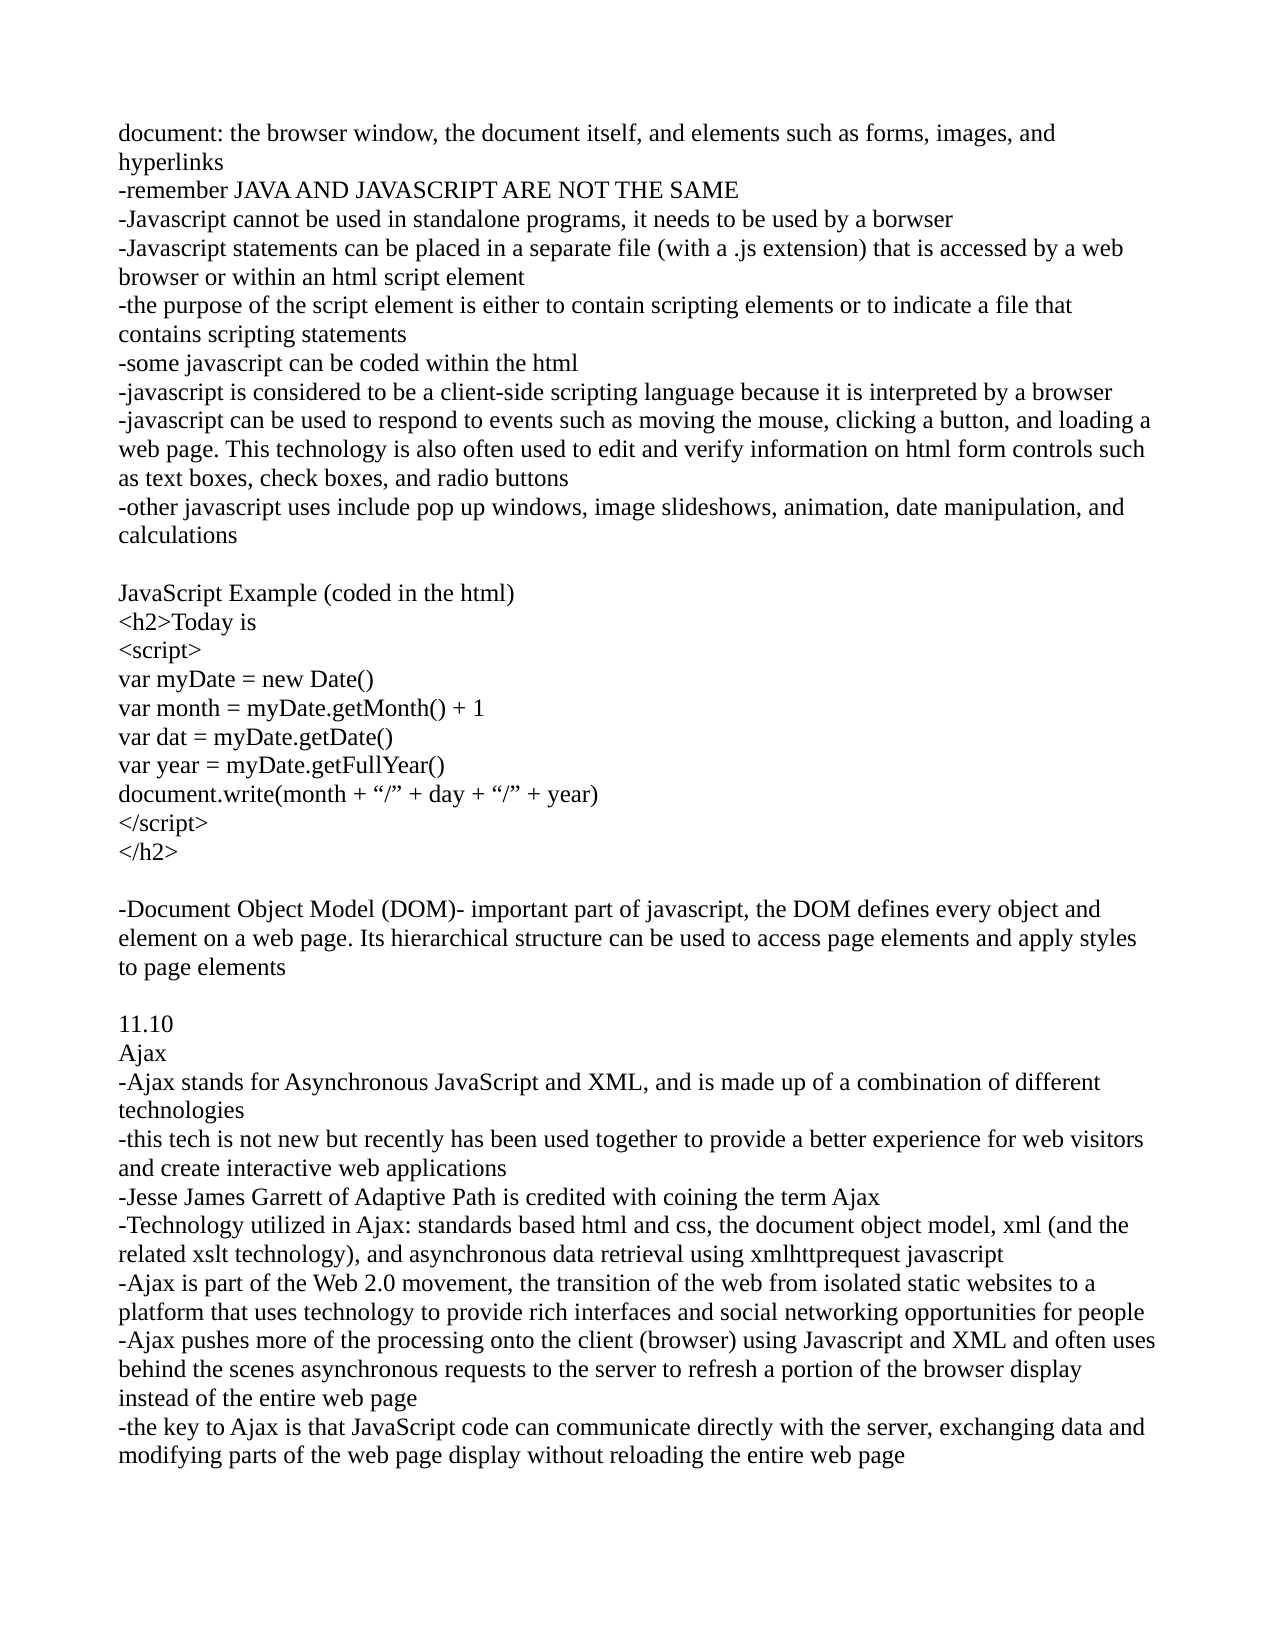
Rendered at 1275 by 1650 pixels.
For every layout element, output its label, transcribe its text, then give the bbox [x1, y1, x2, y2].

text document.write(month + “/” + day + “/” + year) [118, 779, 1157, 808]
text -javascript is considered to be a client-side scripting language because it is interpreted by a browser [118, 377, 1157, 406]
text document: the browser window, the document itself, and elements such as forms, images, and hyperlinks [118, 118, 1157, 176]
text -Ajax pushes more of the processing onto the client (browser) using Javascript and XML and often uses behind the scenes asynchronous requests to the server to refresh a portion of the browser display instead of the entire web page [118, 1326, 1157, 1412]
text -Javascript cannot be used in standalone programs, it needs to be used by a borwser [118, 204, 1157, 233]
text -this tech is not new but recently has been used together to provide a better experience for web visitors and create interactive web applications [118, 1124, 1157, 1182]
text -javascript can be used to respond to events such as moving the mouse, clicking a button, and loading a web page. This technology is also often used to edit and verify information on html form controls such as text boxes, check boxes, and radio buttons [118, 406, 1157, 492]
text -Javascript statements can be placed in a separate file (with a .js extension) that is accessed by a web browser or within an html script element [118, 233, 1157, 291]
text -other javascript uses include pop up windows, image slideshows, animation, date manipulation, and calculations [118, 492, 1157, 549]
text var year = myDate.getFullYear() [118, 751, 1157, 779]
text -the key to Ajax is that JavaScript code can communicate directly with the server, exchanging data and modifying parts of the web page display without reloading the entire web page [118, 1412, 1157, 1469]
text -Jesse James Garrett of Adaptive Path is credited with coining the term Ajax [118, 1182, 1157, 1211]
text </h2> [118, 837, 1157, 866]
text -Ajax is part of the Web 2.0 movement, the transition of the web from isolated static websites to a platform that uses technology to provide rich interfaces and social networking opportunities for people [118, 1268, 1157, 1326]
text <h2>Today is [118, 607, 1157, 636]
text -Ajax stands for Asynchronous JavaScript and XML, and is made up of a combination of different technologies [118, 1067, 1157, 1124]
text var dat = myDate.getDate() [118, 722, 1157, 751]
text -Technology utilized in Ajax: standards based html and css, the document object model, xml (and the related xslt technology), and asynchronous data retrieval using xmlhttprequest javascript [118, 1211, 1157, 1268]
text -some javascript can be coded within the html [118, 348, 1157, 377]
text Ajax [118, 1038, 1157, 1067]
text -the purpose of the script element is either to contain scripting elements or to indicate a file that contains scripting statements [118, 291, 1157, 348]
text 11.10 [118, 1009, 1157, 1038]
text -remember JAVA AND JAVASCRIPT ARE NOT THE SAME [118, 176, 1157, 204]
text var month = myDate.getMonth() + 1 [118, 693, 1157, 722]
text </script> [118, 808, 1157, 837]
text var myDate = new Date() [118, 664, 1157, 693]
text JavaScript Example (coded in the html) [118, 578, 1157, 607]
text -Document Object Model (DOM)- important part of javascript, the DOM defines every object and element on a web page. Its hierarchical structure can be used to access page elements and apply styles to page elements [118, 894, 1157, 981]
text <script> [118, 636, 1157, 664]
